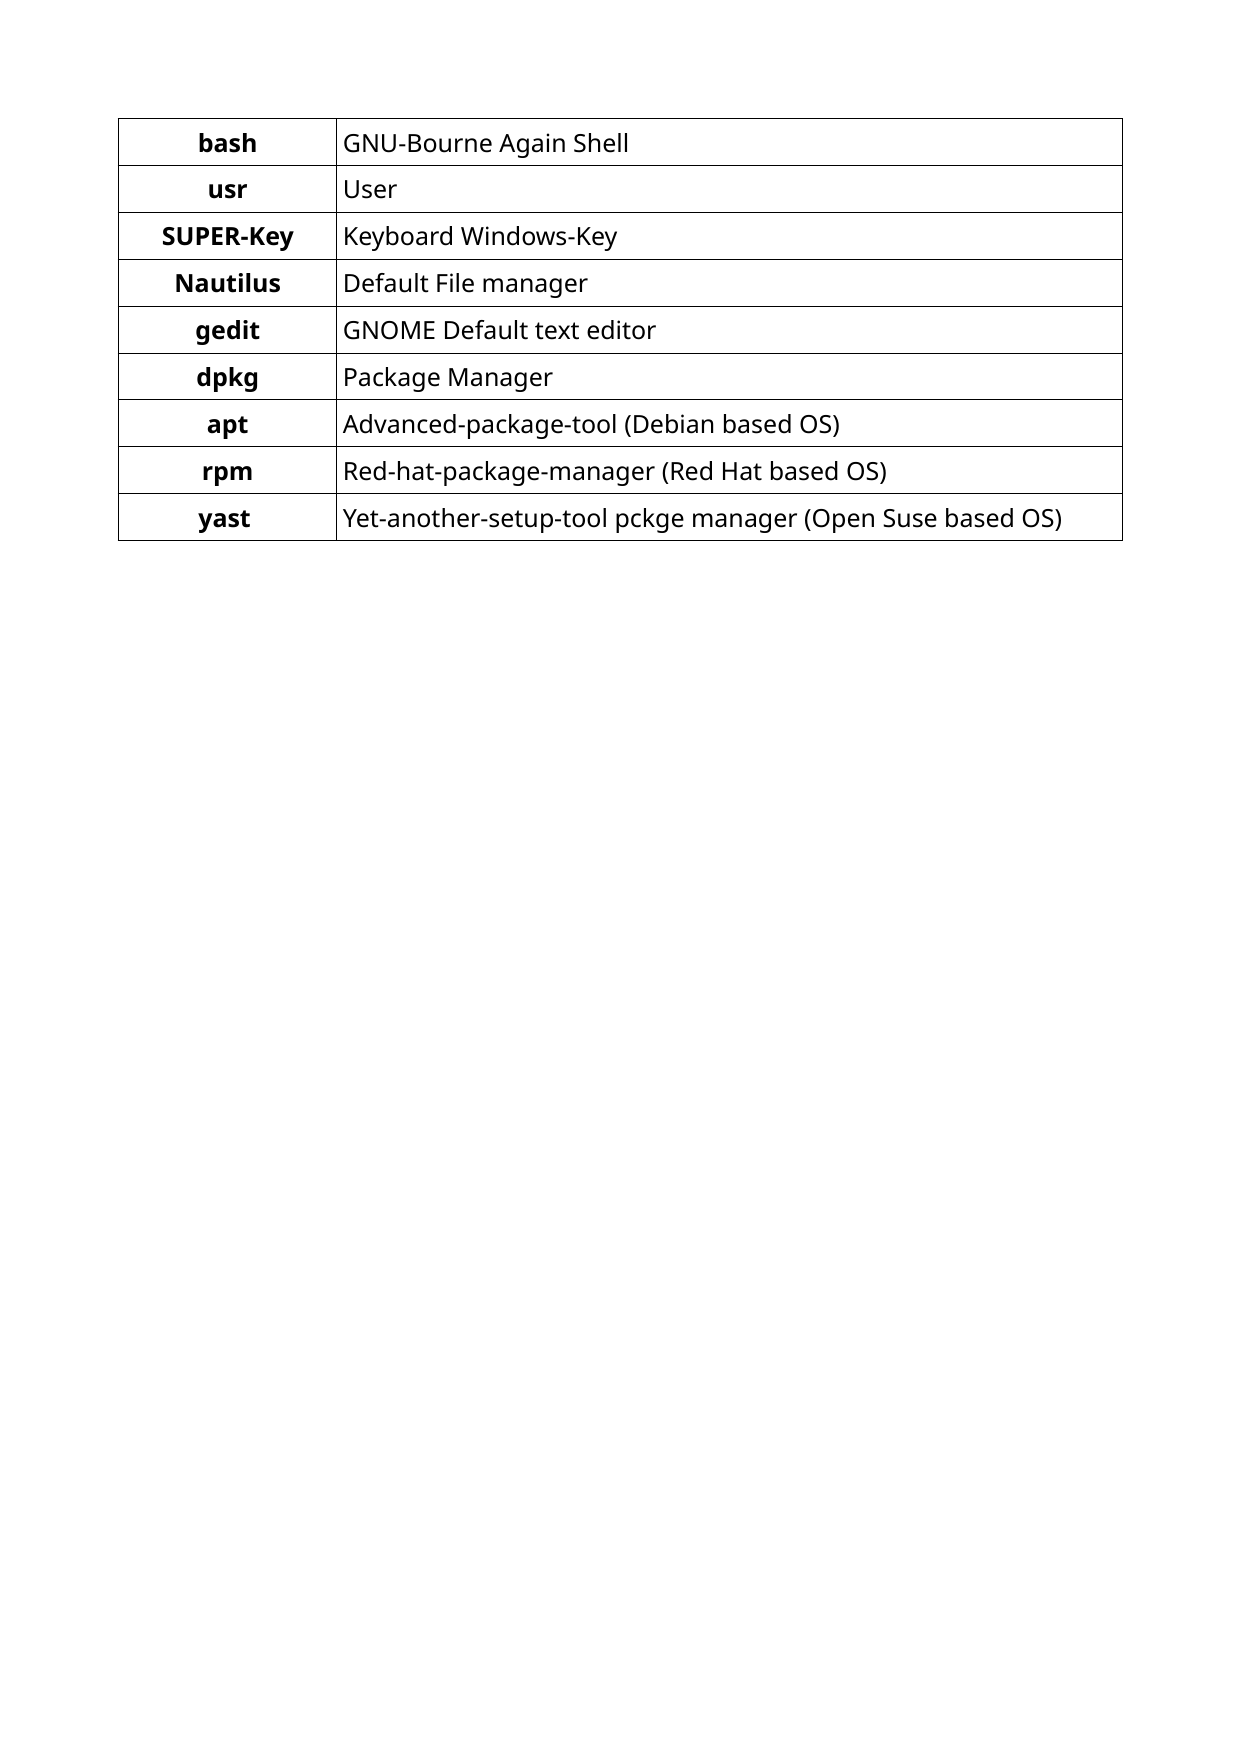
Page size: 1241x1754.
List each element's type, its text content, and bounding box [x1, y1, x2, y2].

table_cell Nautilus [119, 260, 336, 306]
table_cell Package Manager [337, 354, 1122, 399]
table_cell GNU-Bourne Again Shell [337, 119, 1122, 165]
table_cell dpkg [119, 354, 336, 399]
table_cell usr [119, 166, 336, 212]
table_cell Yet-another-setup-tool pckge manager (Open Suse based OS) [337, 494, 1122, 540]
table_cell Advanced-package-tool (Debian based OS) [337, 400, 1122, 446]
table_cell Red-hat-package-manager (Red Hat based OS) [337, 447, 1122, 493]
table_cell GNOME Default text editor [337, 307, 1122, 352]
table_cell rpm [119, 447, 336, 493]
table_cell apt [119, 400, 336, 446]
table_cell gedit [119, 307, 336, 352]
table_cell yast [119, 494, 336, 540]
table_cell bash [119, 119, 336, 165]
table_cell Default File manager [337, 260, 1122, 306]
table_cell Keyboard Windows-Key [337, 213, 1122, 259]
table_cell SUPER-Key [119, 213, 336, 259]
table_cell User [337, 166, 1122, 212]
